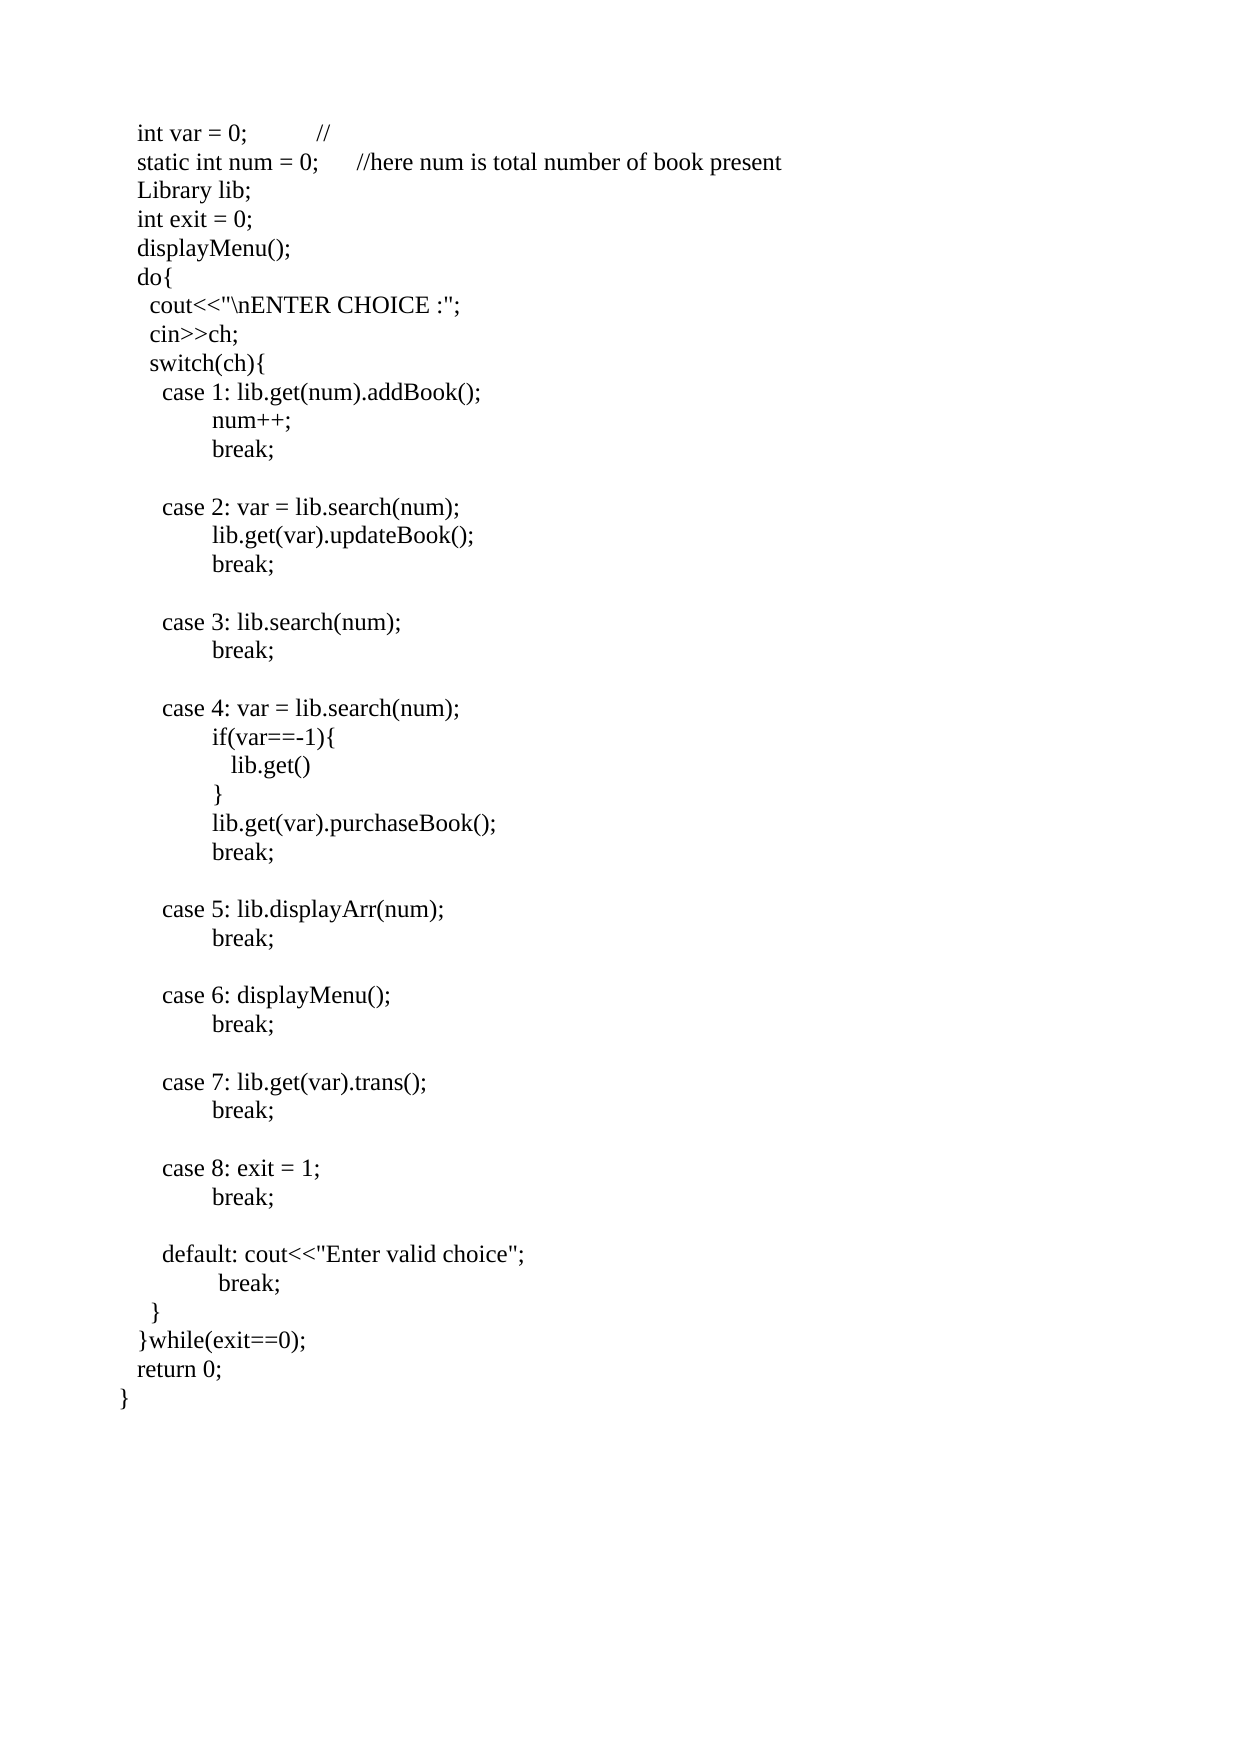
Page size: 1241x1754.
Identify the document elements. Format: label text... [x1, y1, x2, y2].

text case 3: lib.search(num); [118, 607, 1122, 636]
text Library lib; [118, 176, 1122, 204]
text lib.get(var).updateBook(); [118, 521, 1122, 549]
text } [118, 779, 1122, 808]
text displayMenu(); [118, 233, 1122, 262]
text break; [118, 636, 1122, 664]
text }while(exit==0); [118, 1326, 1122, 1354]
text do{ [118, 262, 1122, 291]
text case 8: exit = 1; [118, 1153, 1122, 1182]
text int var = 0; // [118, 118, 1122, 147]
text break; [118, 837, 1122, 866]
text int exit = 0; [118, 204, 1122, 233]
text cin>>ch; [118, 319, 1122, 348]
text break; [118, 1268, 1122, 1297]
text break; [118, 1182, 1122, 1211]
text case 2: var = lib.search(num); [118, 492, 1122, 521]
text lib.get() [118, 751, 1122, 779]
text default: cout<<"Enter valid choice"; [118, 1239, 1122, 1268]
text if(var==-1){ [118, 722, 1122, 751]
text case 6: displayMenu(); [118, 981, 1122, 1009]
text cout<<"\nENTER CHOICE :"; [118, 291, 1122, 319]
text return 0; [118, 1354, 1122, 1383]
text case 1: lib.get(num).addBook(); [118, 377, 1122, 406]
text case 7: lib.get(var).trans(); [118, 1067, 1122, 1096]
text } [118, 1297, 1122, 1326]
text break; [118, 434, 1122, 463]
text } [118, 1383, 1122, 1412]
text num++; [118, 406, 1122, 434]
text case 5: lib.displayArr(num); [118, 894, 1122, 923]
text static int num = 0; //here num is total number of book present [118, 147, 1122, 176]
text lib.get(var).purchaseBook(); [118, 808, 1122, 837]
text break; [118, 1009, 1122, 1038]
text case 4: var = lib.search(num); [118, 693, 1122, 722]
text break; [118, 549, 1122, 578]
text switch(ch){ [118, 348, 1122, 377]
text break; [118, 923, 1122, 952]
text break; [118, 1096, 1122, 1124]
